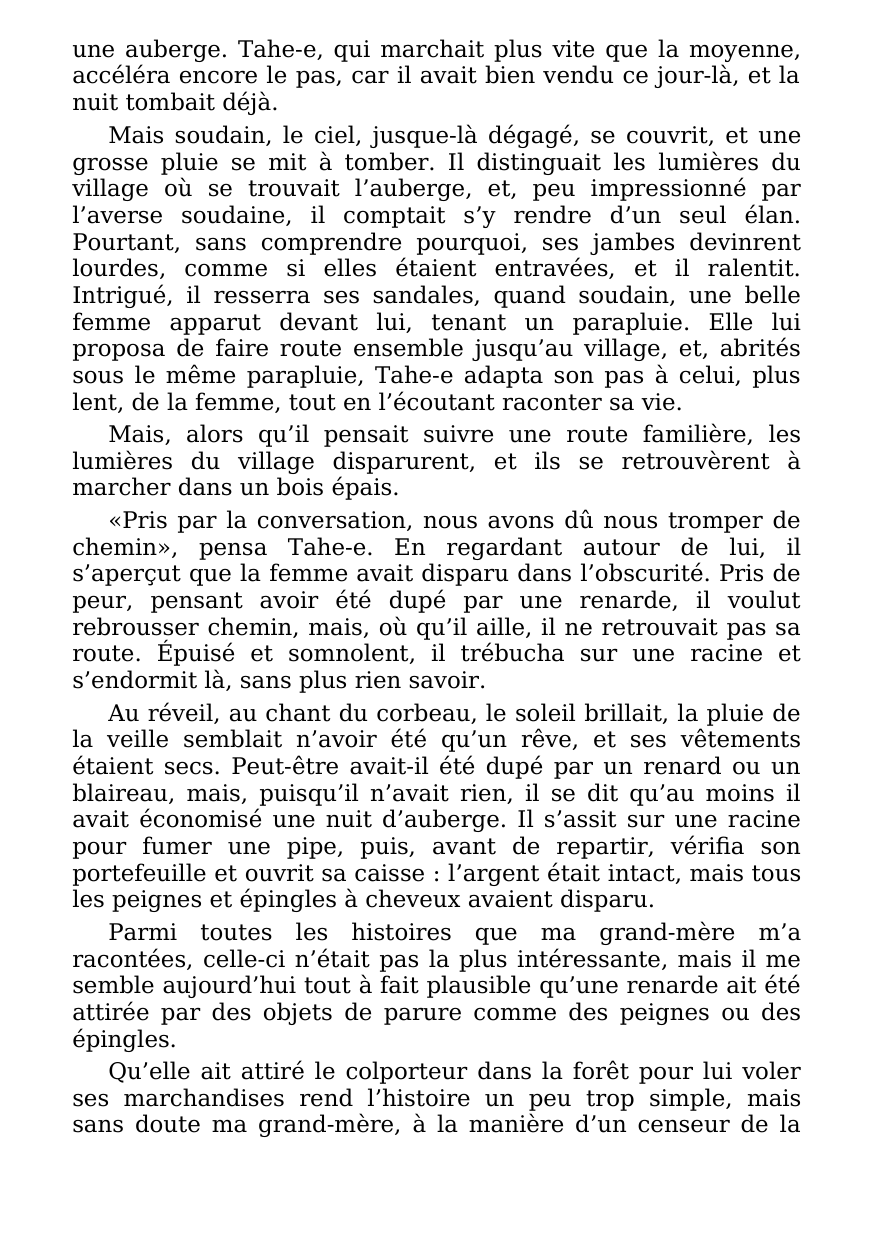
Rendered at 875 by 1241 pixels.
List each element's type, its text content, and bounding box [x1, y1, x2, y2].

text Qu’elle ait attiré le colporteur dans la forêt pour lui voler ses marchandises rend l’histoire un peu trop simple, mais sans doute ma grand-mère, à la manière d’un censeur de la [72, 1058, 802, 1138]
text Mais, alors qu’il pensait suivre une route familière, les lumières du village disparurent, et ils se retrouvèrent à marcher dans un bois épais. [72, 421, 802, 501]
text une auberge. Tahe-e, qui marchait plus vite que la moyenne, accéléra encore le pas, car il avait bien vendu ce jour-là, et la nuit tombait déjà. [72, 36, 802, 116]
text Parmi toutes les histoires que ma grand-mère m’a racontées, celle-ci n’était pas la plus intéressante, mais il me semble aujourd’hui tout à fait plausible qu’une renarde ait été attirée par des objets de parure comme des peignes ou des épingles. [72, 919, 802, 1052]
text «Pris par la conversation, nous avons dû nous tromper de chemin», pensa Tahe-e. En regardant autour de lui, il s’aperçut que la femme avait disparu dans l’obscurité. Pris de peur, pensant avoir été dupé par une renarde, il voulut rebrousser chemin, mais, où qu’il aille, il ne retrouvait pas sa route. Épuisé et somnolent, il trébucha sur une racine et s’endormit là, sans plus rien savoir. [72, 507, 802, 694]
text Mais soudain, le ciel, jusque-là dégagé, se couvrit, et une grosse pluie se mit à tomber. Il distinguait les lumières du village où se trouvait l’auberge, et, peu impressionné par l’averse soudaine, il comptait s’y rendre d’un seul élan. Pourtant, sans comprendre pourquoi, ses jambes devinrent lourdes, comme si elles étaient entravées, et il ralentit. Intrigué, il resserra ses sandales, quand soudain, une belle femme apparut devant lui, tenant un parapluie. Elle lui proposa de faire route ensemble jusqu’au village, et, abrités sous le même parapluie, Tahe-e adapta son pas à celui, plus lent, de la femme, tout en l’écoutant raconter sa vie. [72, 122, 802, 415]
text Au réveil, au chant du corbeau, le soleil brillait, la pluie de la veille semblait n’avoir été qu’un rêve, et ses vêtements étaient secs. Peut-être avait-il été dupé par un renard ou un blaireau, mais, puisqu’il n’avait rien, il se dit qu’au moins il avait économisé une nuit d’auberge. Il s’assit sur une racine pour fumer une pipe, puis, avant de repartir, vérifia son portefeuille et ouvrit sa caisse : l’argent était intact, mais tous les peignes et épingles à cheveux avaient disparu. [72, 700, 802, 913]
